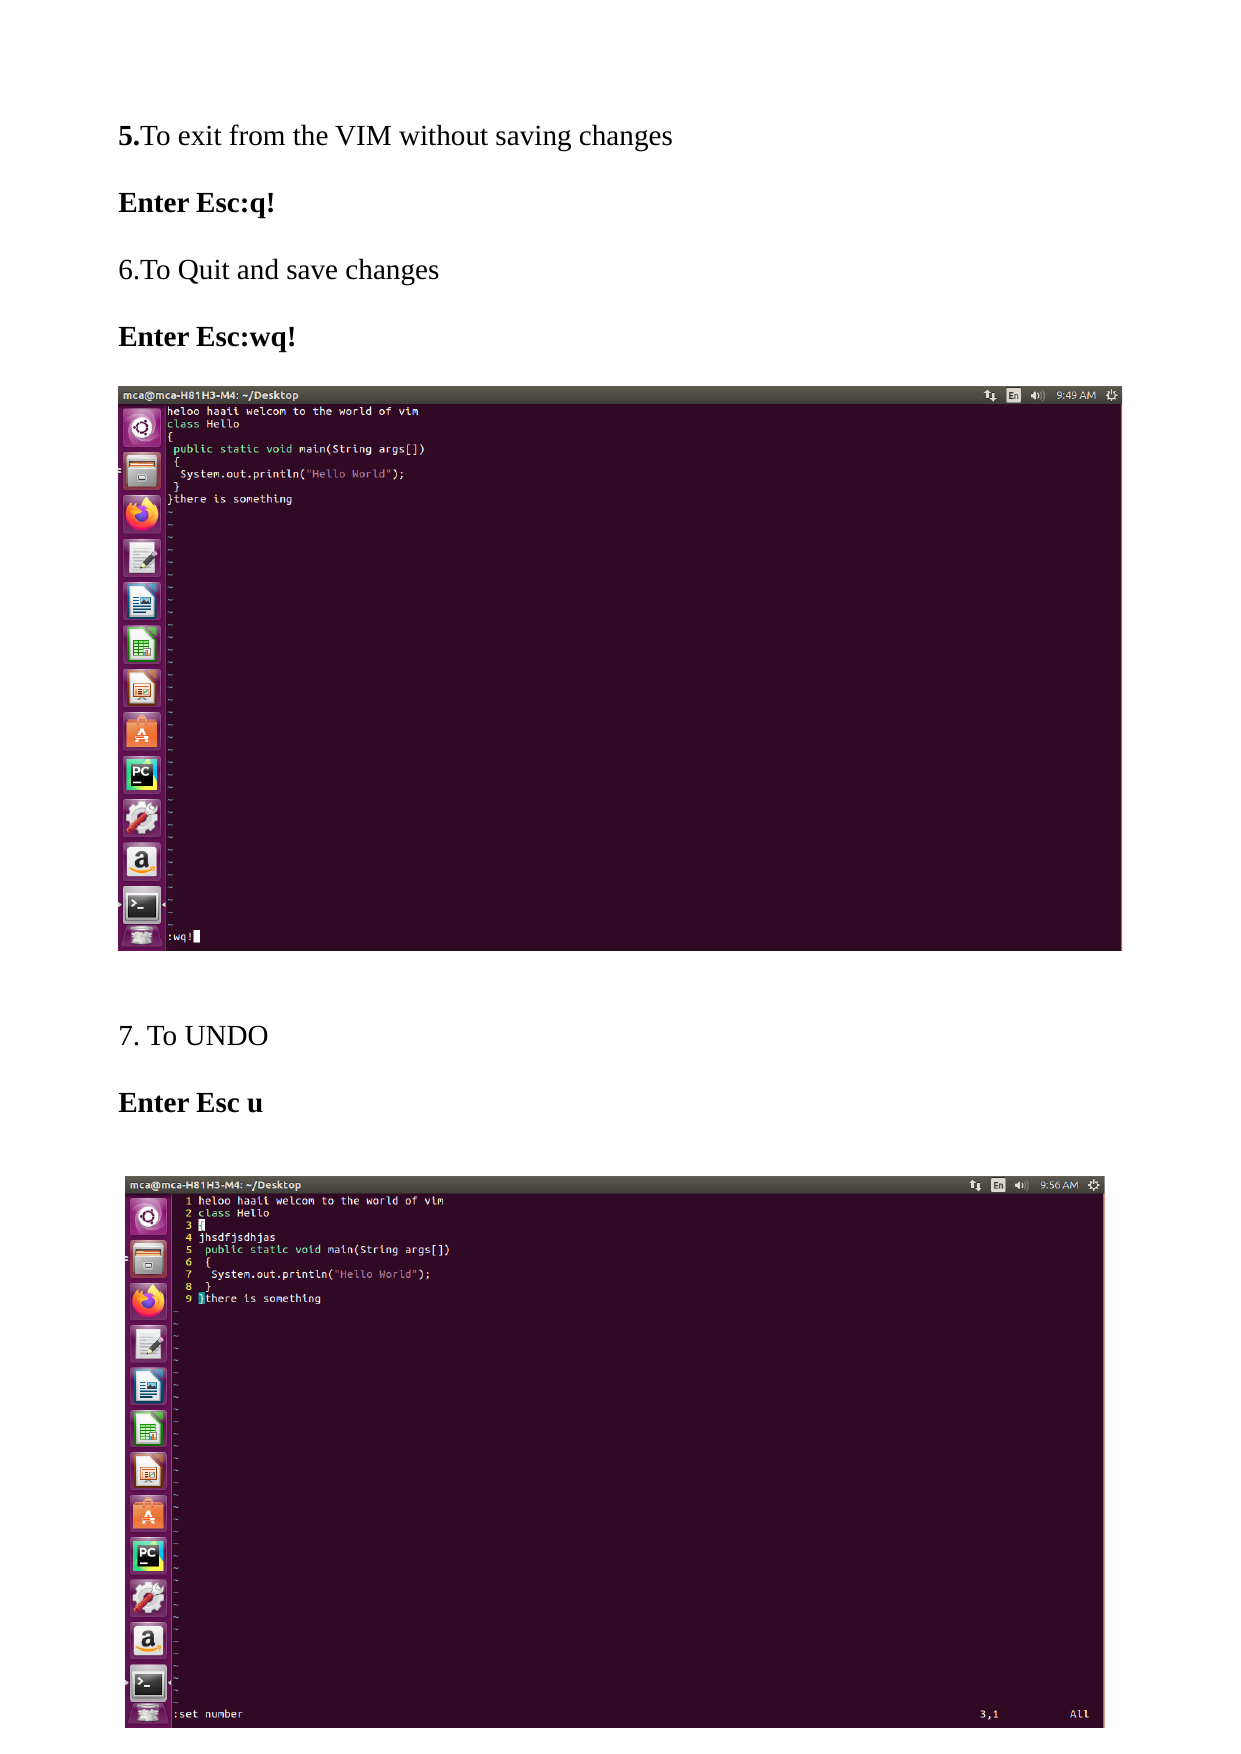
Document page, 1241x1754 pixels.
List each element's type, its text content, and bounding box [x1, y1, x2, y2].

text 5.To exit from the VIM without saving changes [118, 118, 1122, 152]
text Enter Esc u [118, 1085, 1122, 1118]
picture [125, 1176, 1105, 1728]
picture [118, 386, 1123, 951]
text 7. To UNDO [118, 1018, 1122, 1051]
text Enter Esc:q! [118, 185, 1122, 219]
text Enter Esc:wq! [118, 319, 1122, 353]
text 6.To Quit and save changes [118, 252, 1122, 286]
